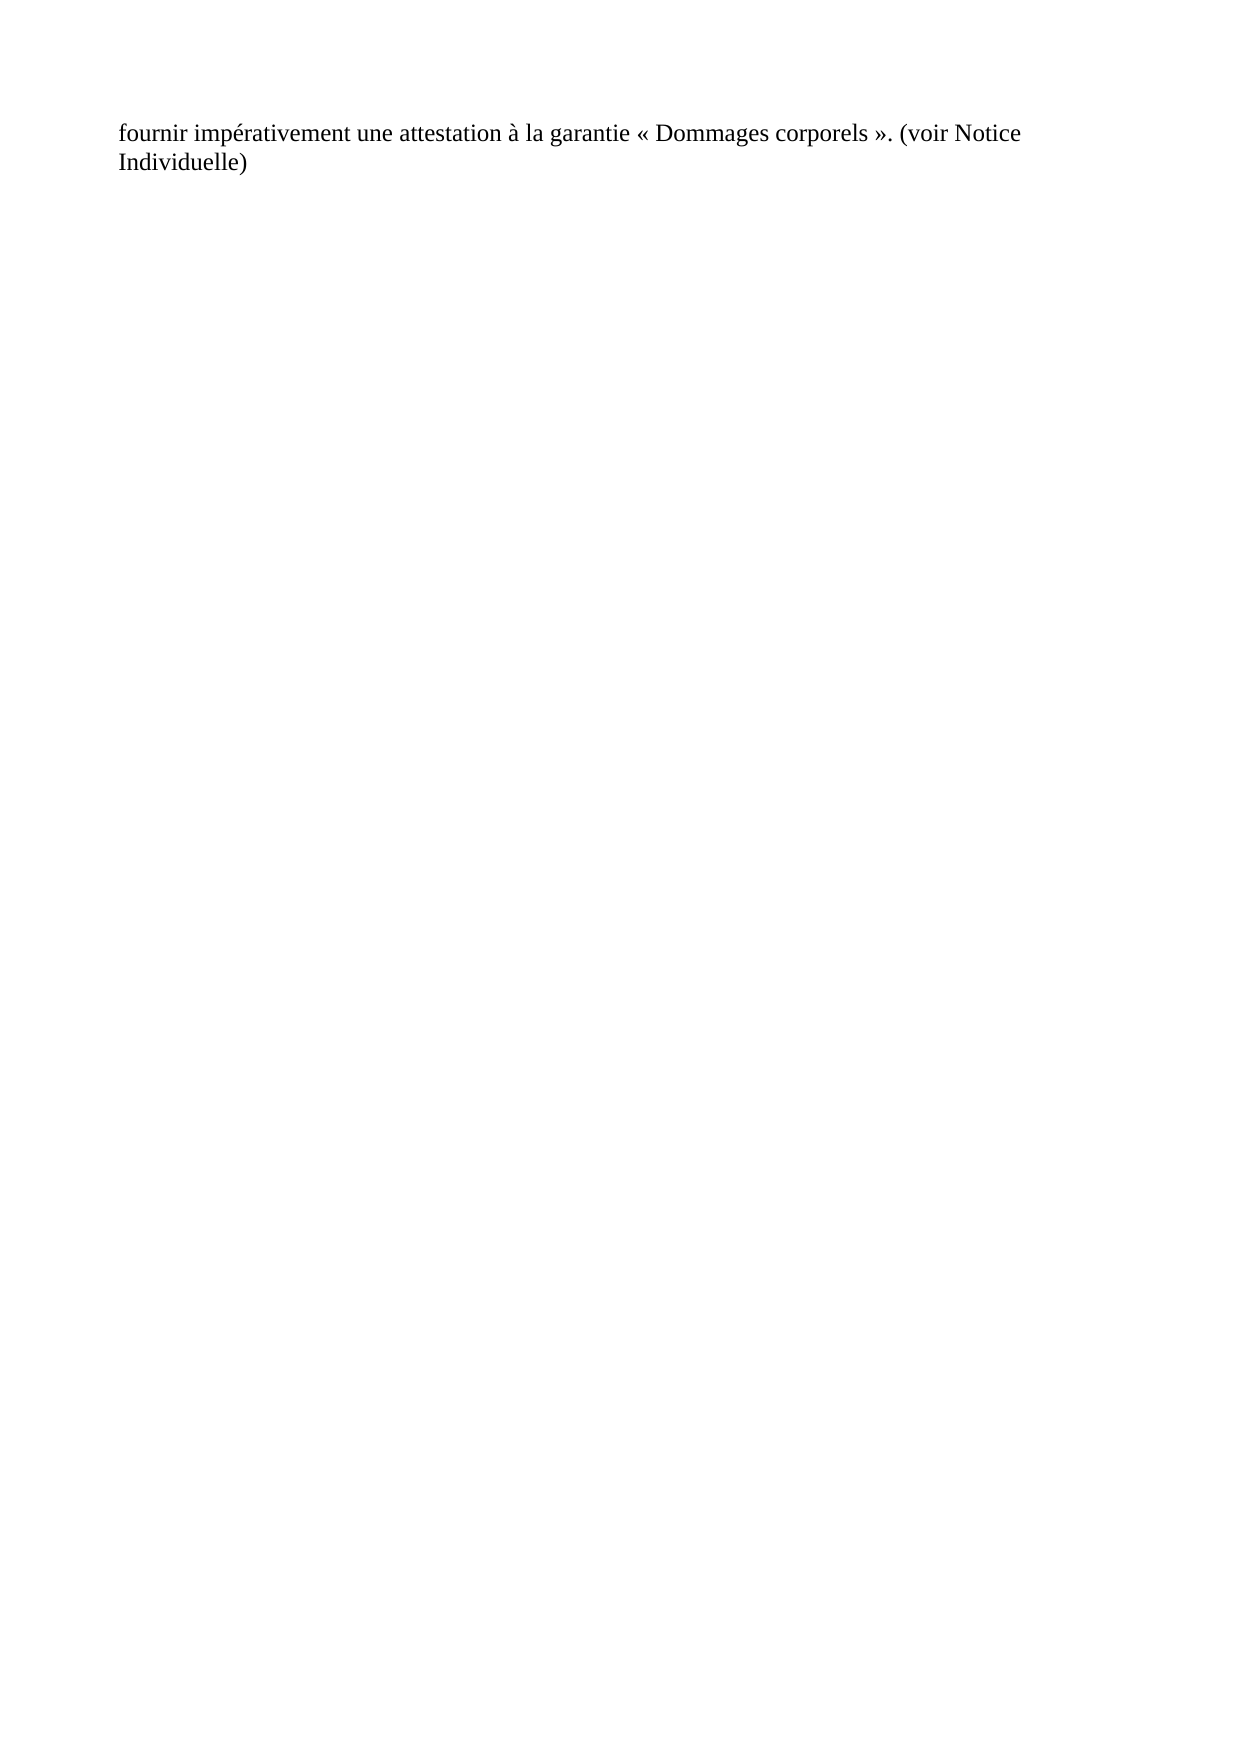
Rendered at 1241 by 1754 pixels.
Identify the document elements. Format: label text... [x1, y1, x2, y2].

text fournir impérativement une attestation à la garantie « Dommages corporels ». (voir Notice Individuelle) [118, 118, 1122, 176]
